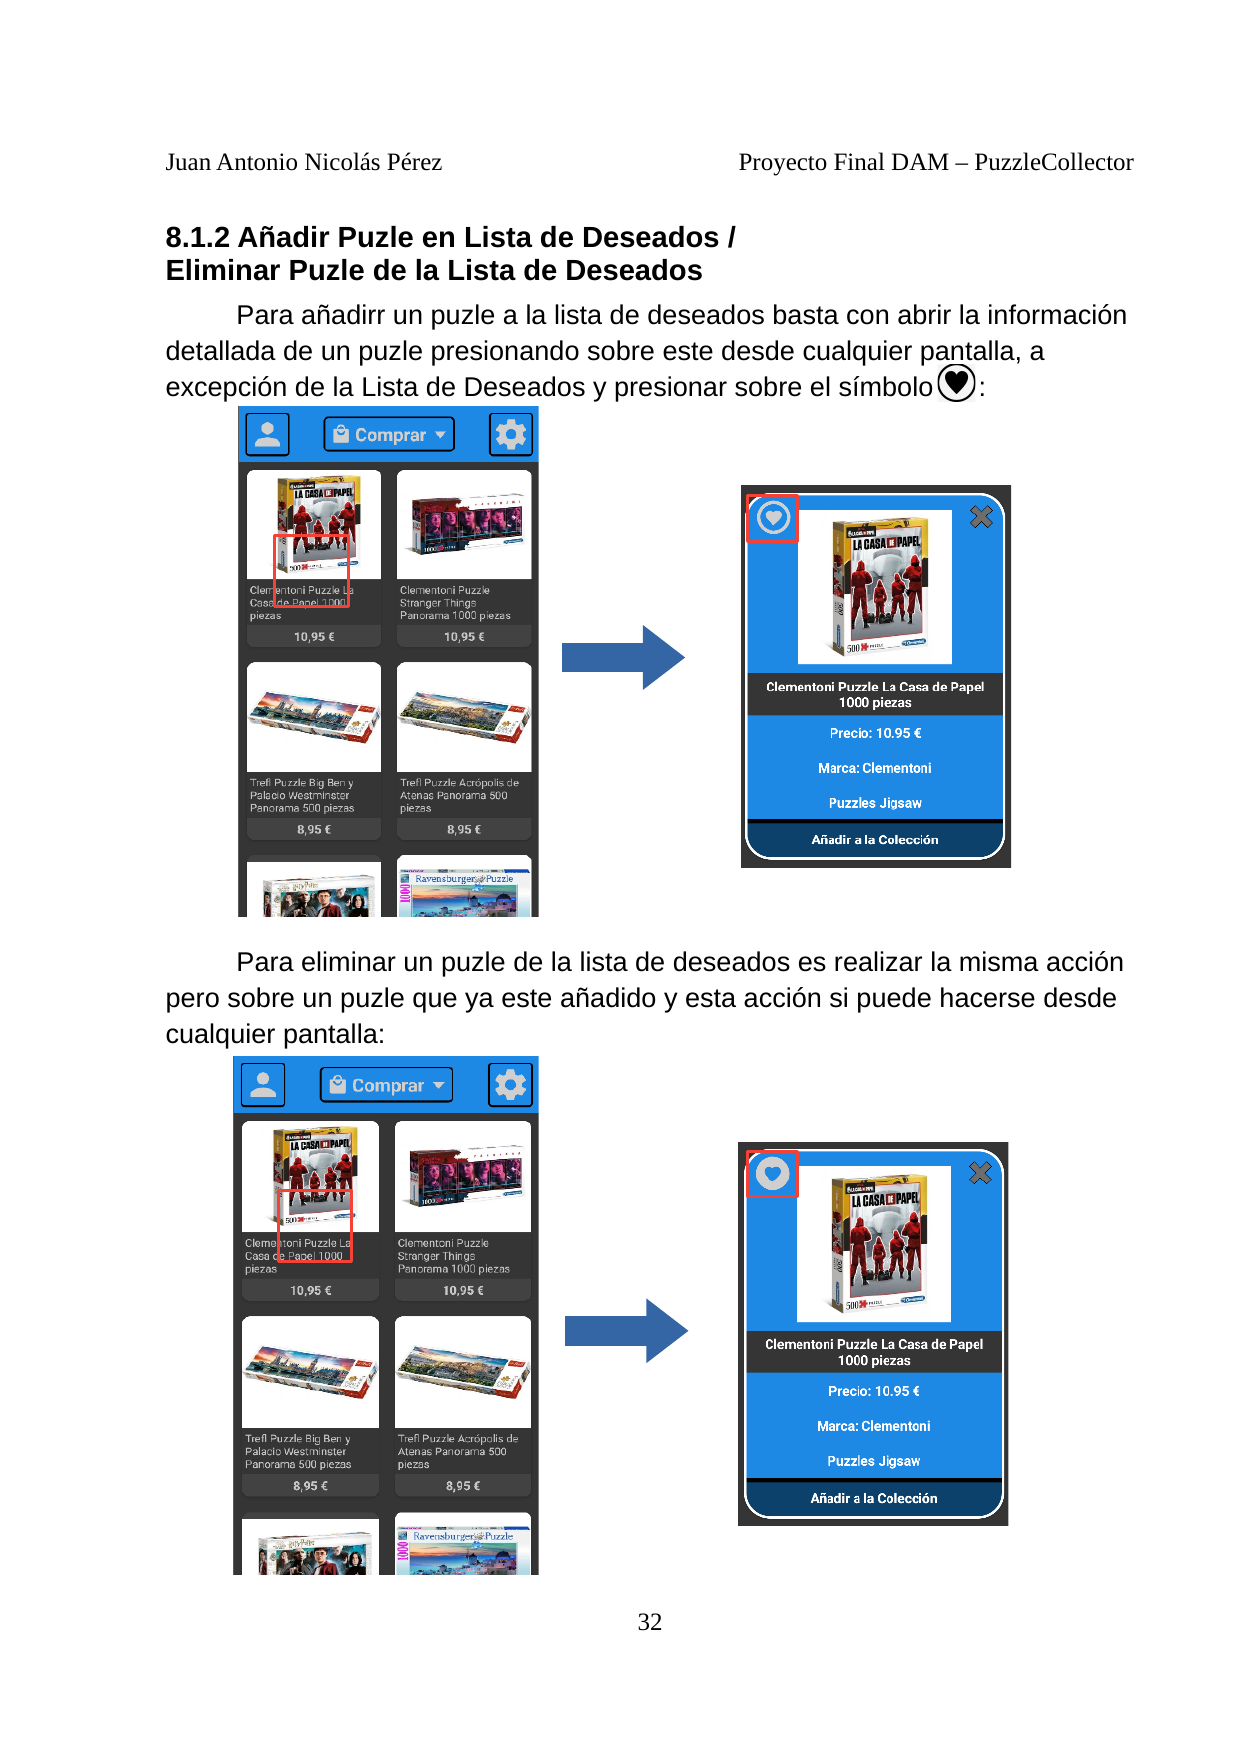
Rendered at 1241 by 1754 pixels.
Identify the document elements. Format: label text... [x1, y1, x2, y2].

picture [741, 485, 1012, 868]
text Para añadirr un puzle a la lista de deseados basta con abrir la información detallada de un puzle presionando sobre este desde cualquier pantalla, a excepción de la Lista de Deseados y presionar sobre el símbolo : [165, 299, 1134, 402]
picture [937, 364, 976, 402]
picture [233, 1056, 539, 1575]
picture [738, 1142, 1009, 1526]
subtitle 8.1.2 Añadir Puzle en Lista de Deseados / Eliminar Puzle de la Lista de Deseados [165, 220, 1134, 287]
text Para eliminar un puzle de la lista de deseados es realizar la misma acción pero sobre un puzle que ya este añadido y esta acción si puede hacerse desde cualquier pantalla: [165, 422, 1134, 1049]
picture [238, 406, 539, 917]
